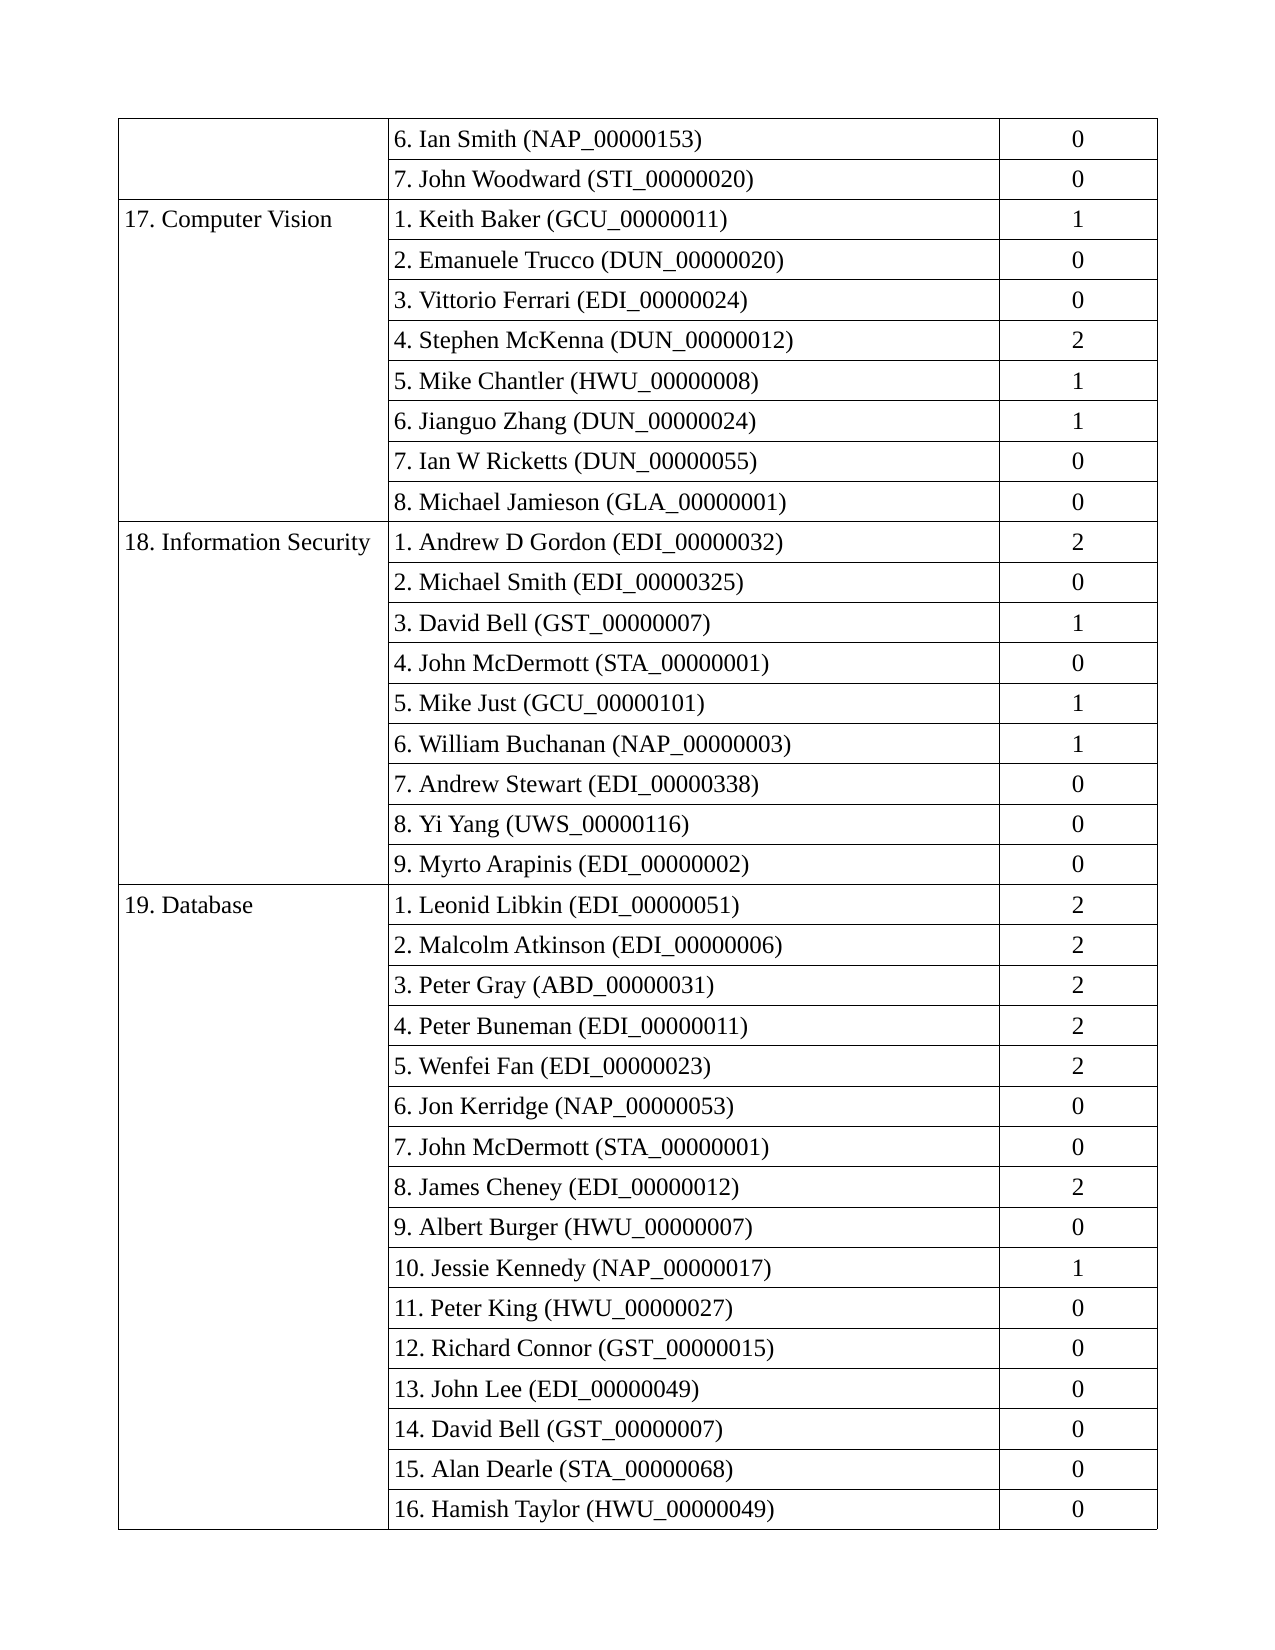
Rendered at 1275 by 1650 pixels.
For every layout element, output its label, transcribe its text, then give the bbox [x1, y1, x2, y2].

table_cell 0 [1000, 1490, 1157, 1529]
table_cell 4. John McDermott (STA_00000001) [389, 643, 999, 682]
table_cell 11. Peter King (HWU_00000027) [389, 1288, 999, 1327]
table_cell 1 [1000, 603, 1157, 642]
table_cell 3. Vittorio Ferrari (EDI_00000024) [389, 280, 999, 320]
table_cell 0 [1000, 805, 1157, 844]
table_cell 1. Andrew D Gordon (EDI_00000032) [389, 522, 999, 562]
table_cell 1 [1000, 684, 1157, 723]
table_cell 0 [1000, 442, 1157, 481]
table_cell 4. Stephen McKenna (DUN_00000012) [389, 321, 999, 360]
table_cell 6. Jianguo Zhang (DUN_00000024) [389, 401, 999, 441]
table_cell 18. Information Security [119, 522, 388, 884]
table_cell 2. Emanuele Trucco (DUN_00000020) [389, 240, 999, 279]
table_cell 2 [1000, 1046, 1157, 1086]
table_cell 17. Computer Vision [119, 200, 388, 521]
table_cell 3. David Bell (GST_00000007) [389, 603, 999, 642]
table_cell 1 [1000, 724, 1157, 763]
table_cell 1. Leonid Libkin (EDI_00000051) [389, 885, 999, 924]
table_cell 13. John Lee (EDI_00000049) [389, 1369, 999, 1408]
table_cell 0 [1000, 764, 1157, 803]
table_cell 6. William Buchanan (NAP_00000003) [389, 724, 999, 763]
table_cell 7. Andrew Stewart (EDI_00000338) [389, 764, 999, 803]
table_cell 7. John McDermott (STA_00000001) [389, 1127, 999, 1166]
table_cell 16. Hamish Taylor (HWU_00000049) [389, 1490, 999, 1529]
table_cell 6. Jon Kerridge (NAP_00000053) [389, 1087, 999, 1126]
table_cell 8. James Cheney (EDI_00000012) [389, 1167, 999, 1207]
table_cell 0 [1000, 1087, 1157, 1126]
table_cell 0 [1000, 1369, 1157, 1408]
table_cell 2. Michael Smith (EDI_00000325) [389, 563, 999, 602]
table_cell 1 [1000, 361, 1157, 400]
table_cell 12. Richard Connor (GST_00000015) [389, 1329, 999, 1368]
table_cell 0 [1000, 160, 1157, 199]
table_cell 0 [1000, 280, 1157, 320]
table_cell 0 [1000, 845, 1157, 884]
table_cell 5. Mike Chantler (HWU_00000008) [389, 361, 999, 400]
table_cell 4. Peter Buneman (EDI_00000011) [389, 1006, 999, 1045]
table_cell 1 [1000, 1248, 1157, 1287]
table_cell 2 [1000, 925, 1157, 965]
table_cell 3. Peter Gray (ABD_00000031) [389, 966, 999, 1005]
table_cell 8. Yi Yang (UWS_00000116) [389, 805, 999, 844]
table_cell 2 [1000, 1006, 1157, 1045]
table_cell 2 [1000, 966, 1157, 1005]
table_cell 5. Mike Just (GCU_00000101) [389, 684, 999, 723]
table_cell 0 [1000, 1288, 1157, 1327]
table_cell 7. John Woodward (STI_00000020) [389, 160, 999, 199]
table_cell 0 [1000, 482, 1157, 521]
table_cell 2 [1000, 1167, 1157, 1207]
table_cell 0 [1000, 1450, 1157, 1489]
table_cell 1 [1000, 401, 1157, 441]
table_cell 0 [1000, 240, 1157, 279]
table_cell 0 [1000, 563, 1157, 602]
table_cell 2 [1000, 522, 1157, 562]
table_cell 19. Database [119, 885, 388, 1529]
table_cell 9. Albert Burger (HWU_00000007) [389, 1208, 999, 1247]
table_cell 0 [1000, 119, 1157, 158]
table_cell 14. David Bell (GST_00000007) [389, 1409, 999, 1448]
table_cell 1 [1000, 200, 1157, 239]
table_cell 0 [1000, 1127, 1157, 1166]
table_cell 6. Ian Smith (NAP_00000153) [389, 119, 999, 158]
table_cell 0 [1000, 1208, 1157, 1247]
table_cell 2 [1000, 321, 1157, 360]
table_cell 5. Wenfei Fan (EDI_00000023) [389, 1046, 999, 1086]
table_cell 15. Alan Dearle (STA_00000068) [389, 1450, 999, 1489]
table_cell 10. Jessie Kennedy (NAP_00000017) [389, 1248, 999, 1287]
table_cell 7. Ian W Ricketts (DUN_00000055) [389, 442, 999, 481]
table_cell 2 [1000, 885, 1157, 924]
table_cell [119, 119, 388, 199]
table_cell 0 [1000, 643, 1157, 682]
table_cell 0 [1000, 1329, 1157, 1368]
table_cell 1. Keith Baker (GCU_00000011) [389, 200, 999, 239]
table_cell 9. Myrto Arapinis (EDI_00000002) [389, 845, 999, 884]
table_cell 8. Michael Jamieson (GLA_00000001) [389, 482, 999, 521]
table_cell 2. Malcolm Atkinson (EDI_00000006) [389, 925, 999, 965]
table_cell 0 [1000, 1409, 1157, 1448]
